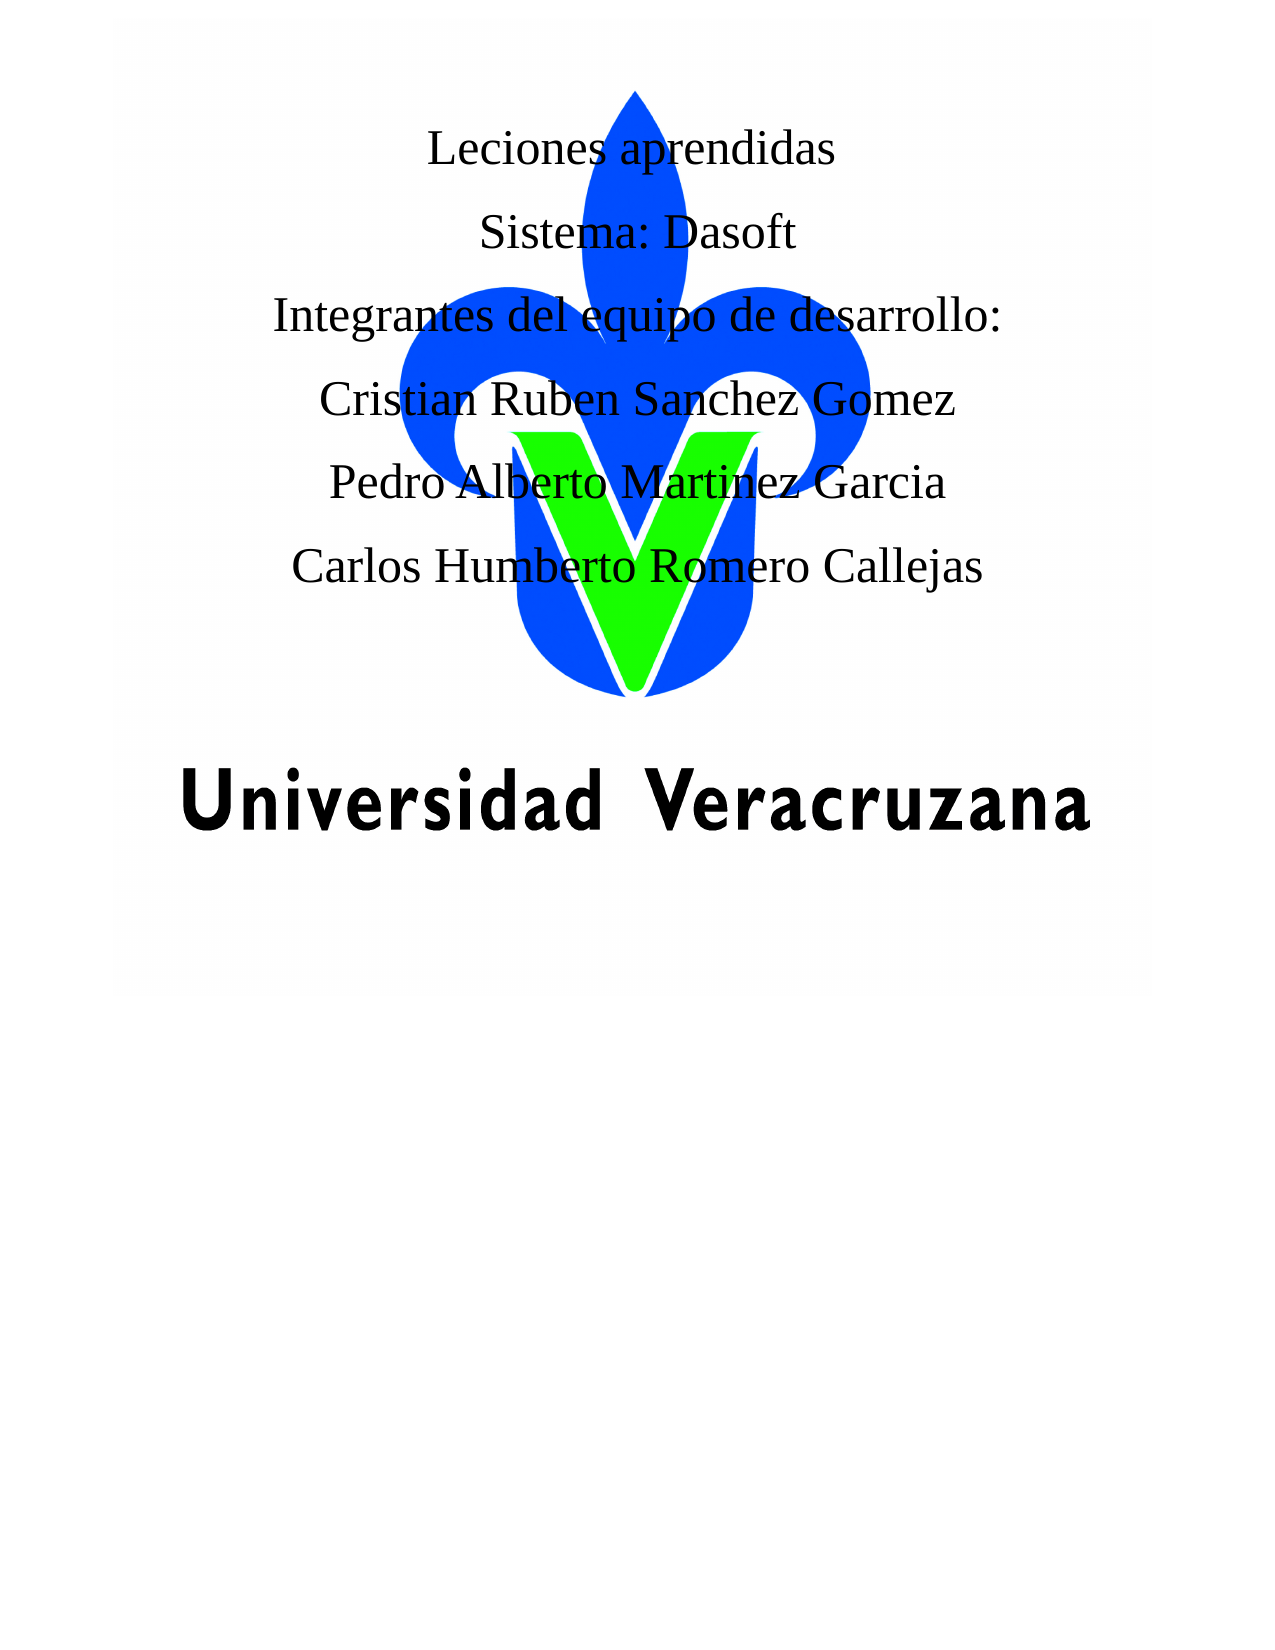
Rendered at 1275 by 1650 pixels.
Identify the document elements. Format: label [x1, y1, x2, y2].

picture [112, 18, 1152, 996]
